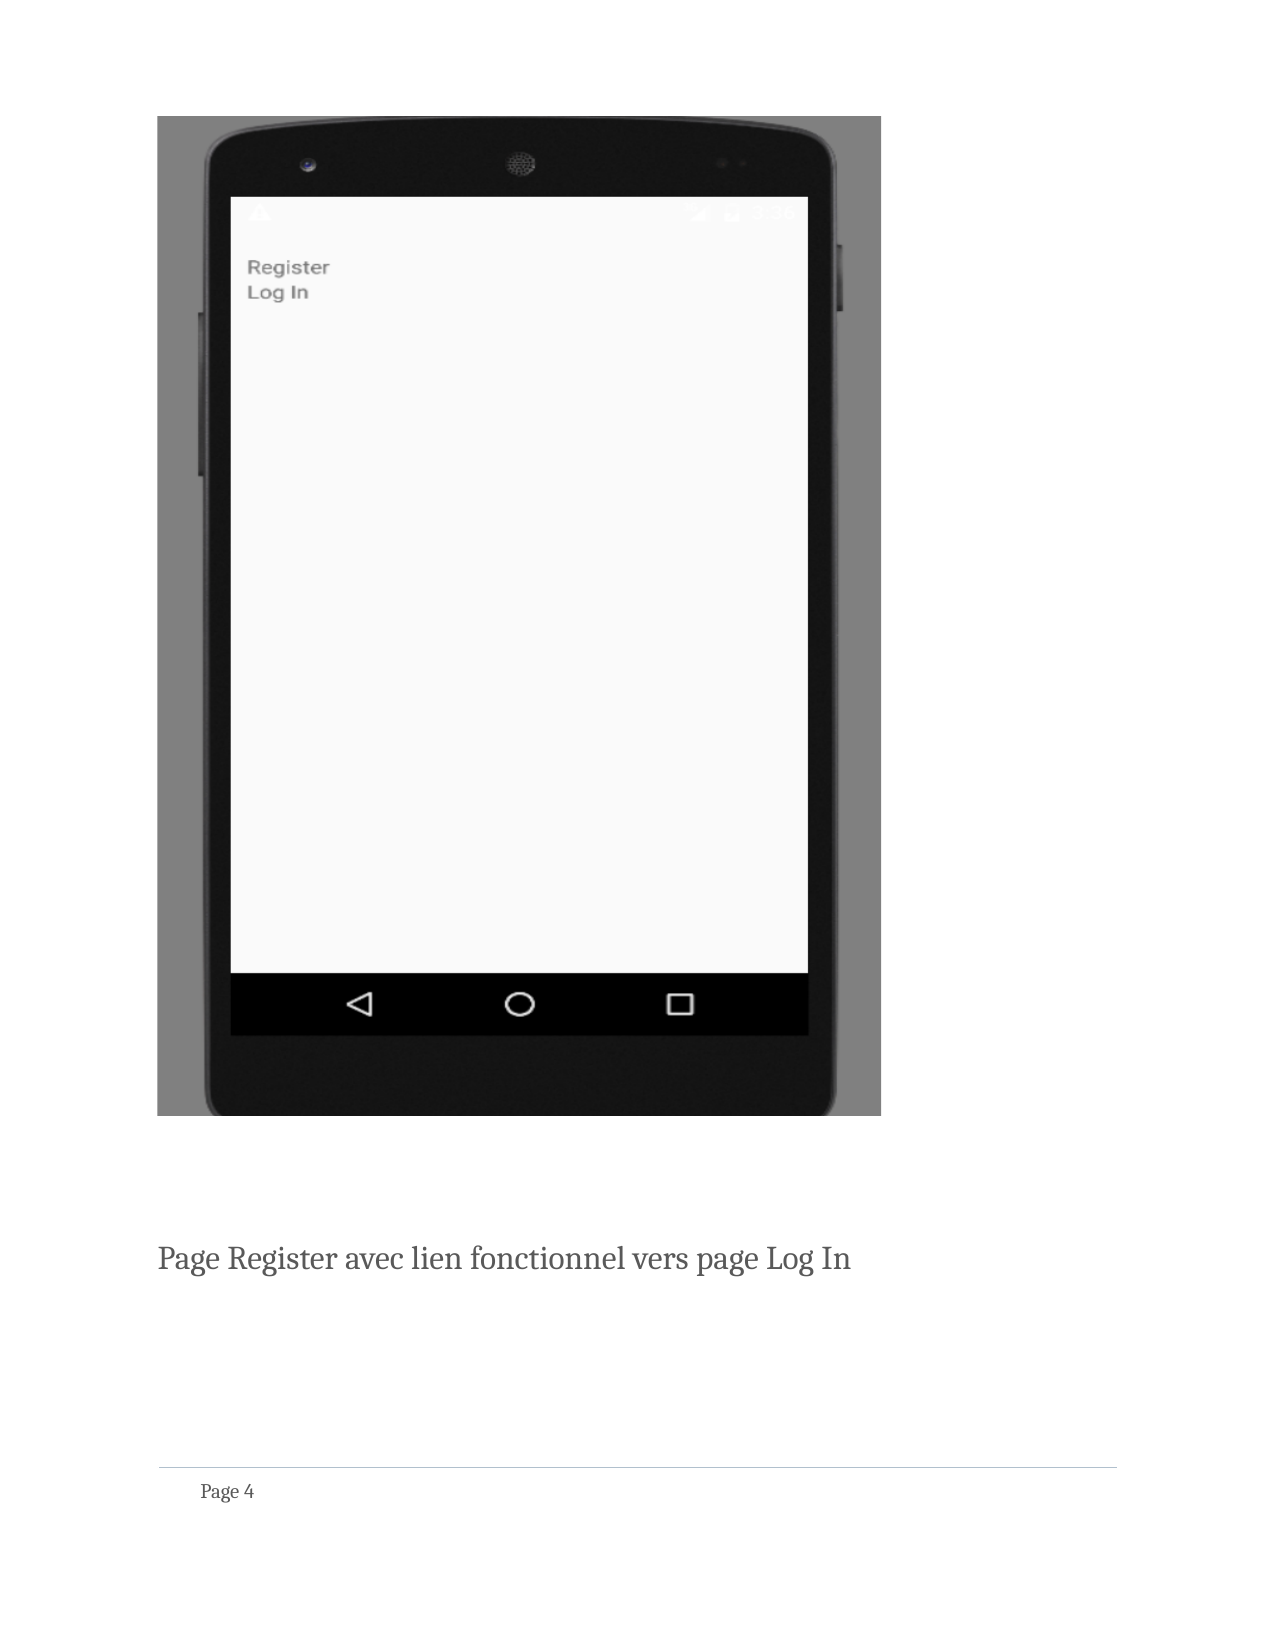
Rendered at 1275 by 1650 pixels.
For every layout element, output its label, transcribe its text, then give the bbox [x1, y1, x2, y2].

text Page Register avec lien fonctionnel vers page Log In [157, 1240, 1117, 1278]
